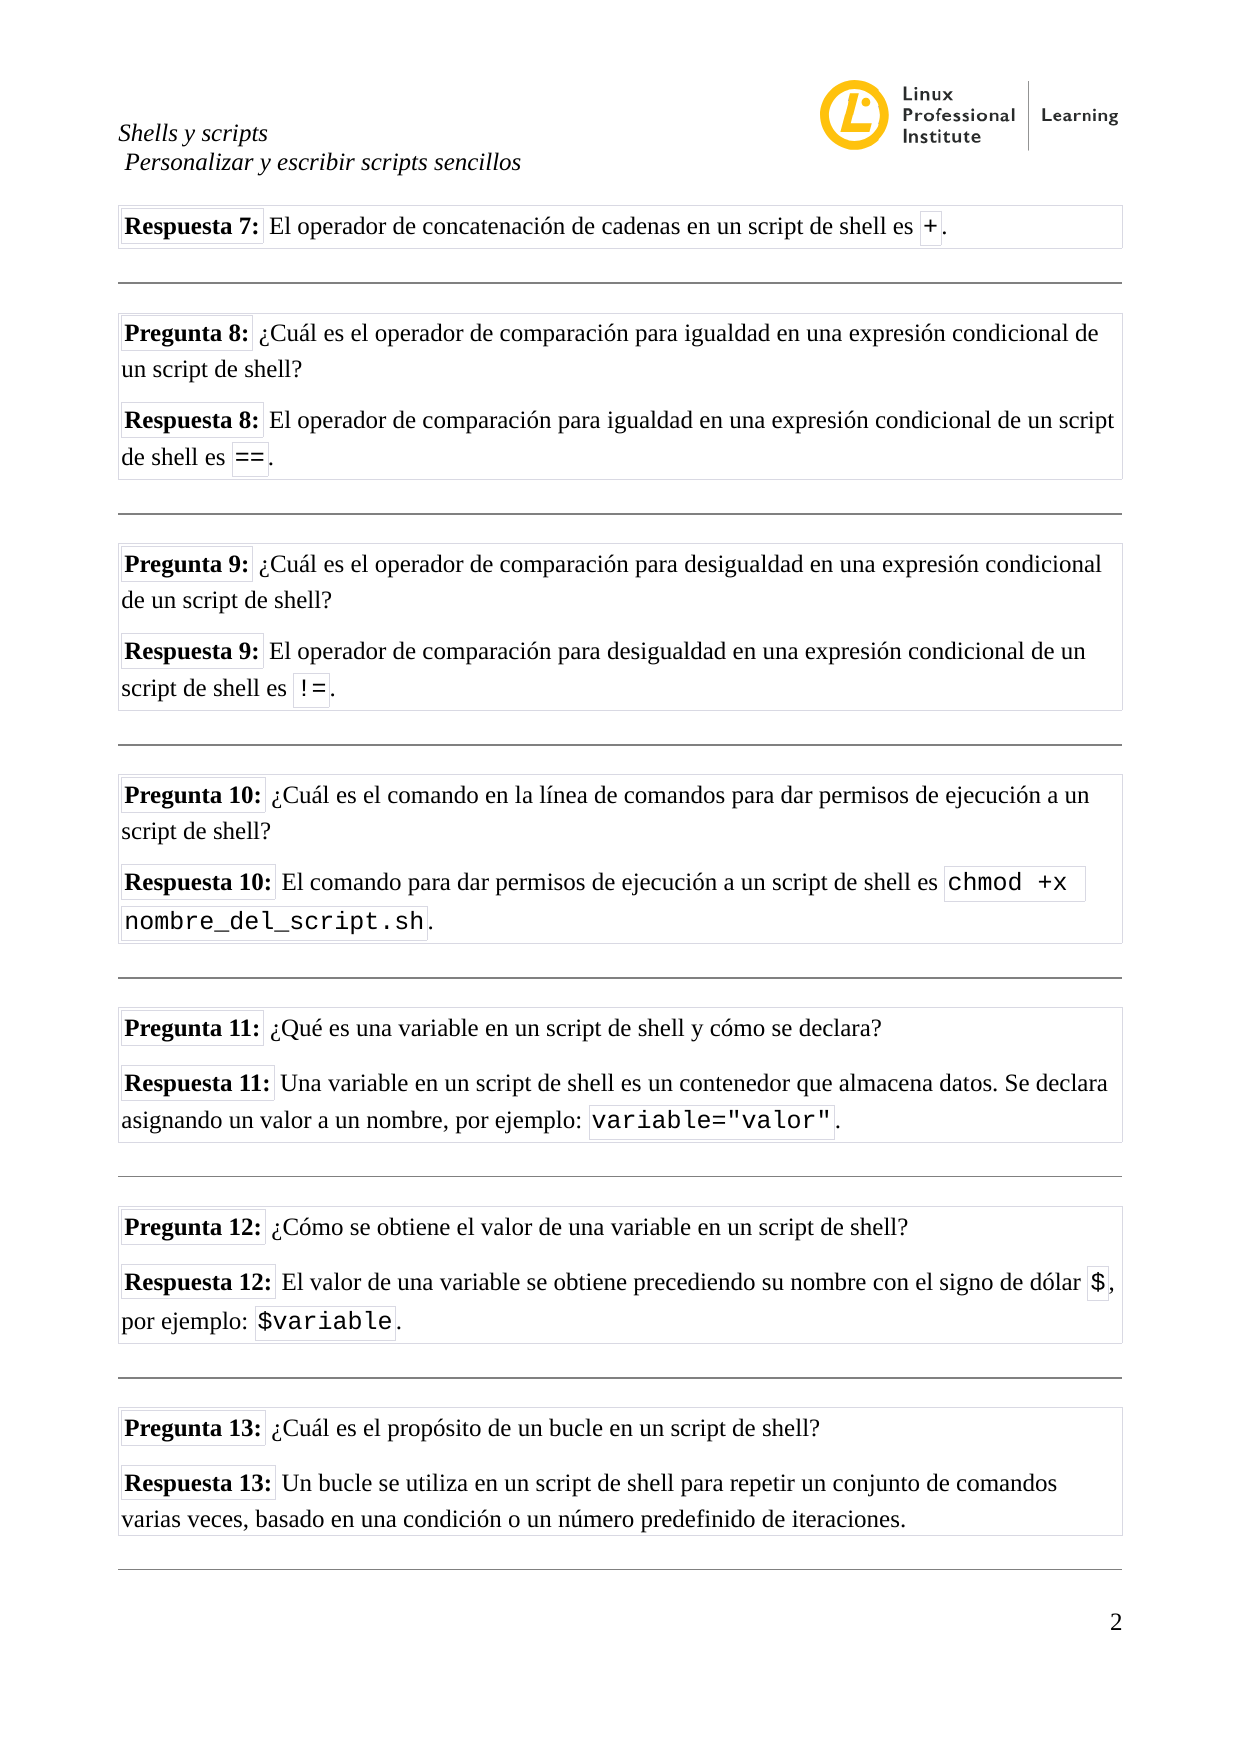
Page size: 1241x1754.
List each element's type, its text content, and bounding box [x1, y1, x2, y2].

text Respuesta 8: El operador de comparación para igualdad en una expresión condicional de un script de shell es ==. [119, 399, 1122, 479]
text Pregunta 9: ¿Cuál es el operador de comparación para desigualdad en una expresión condicional de un script de shell? [119, 544, 1122, 614]
text Respuesta 7: El operador de concatenación de cadenas en un script de shell es +. [119, 206, 1122, 248]
text Respuesta 13: Un bucle se utiliza en un script de shell para repetir un conjunto de comandos varias veces, basado en una condición o un número predefinido de iteraciones. [119, 1462, 1122, 1535]
text Pregunta 10: ¿Cuál es el comando en la línea de comandos para dar permisos de ejecución a un script de shell? [119, 775, 1122, 845]
text Respuesta 11: Una variable en un script de shell es un contenedor que almacena datos. Se declara asignando un valor a un nombre, por ejemplo: variable="valor". [119, 1062, 1122, 1142]
text Pregunta 13: ¿Cuál es el propósito de un bucle en un script de shell? [119, 1408, 1122, 1445]
text Pregunta 12: ¿Cómo se obtiene el valor de una variable en un script de shell? [119, 1207, 1122, 1244]
text Pregunta 11: ¿Qué es una variable en un script de shell y cómo se declara? [119, 1008, 1122, 1045]
text Pregunta 8: ¿Cuál es el operador de comparación para igualdad en una expresión condicional de un script de shell? [119, 314, 1122, 383]
text Respuesta 9: El operador de comparación para desigualdad en una expresión condicional de un script de shell es !=. [119, 630, 1122, 710]
text Respuesta 12: El valor de una variable se obtiene precediendo su nombre con el signo de dólar $, por ejemplo: $variable. [119, 1261, 1122, 1343]
text Respuesta 10: El comando para dar permisos de ejecución a un script de shell es chmod +x nombre_del_script.sh. [119, 861, 1122, 943]
picture [819, 79, 1119, 151]
